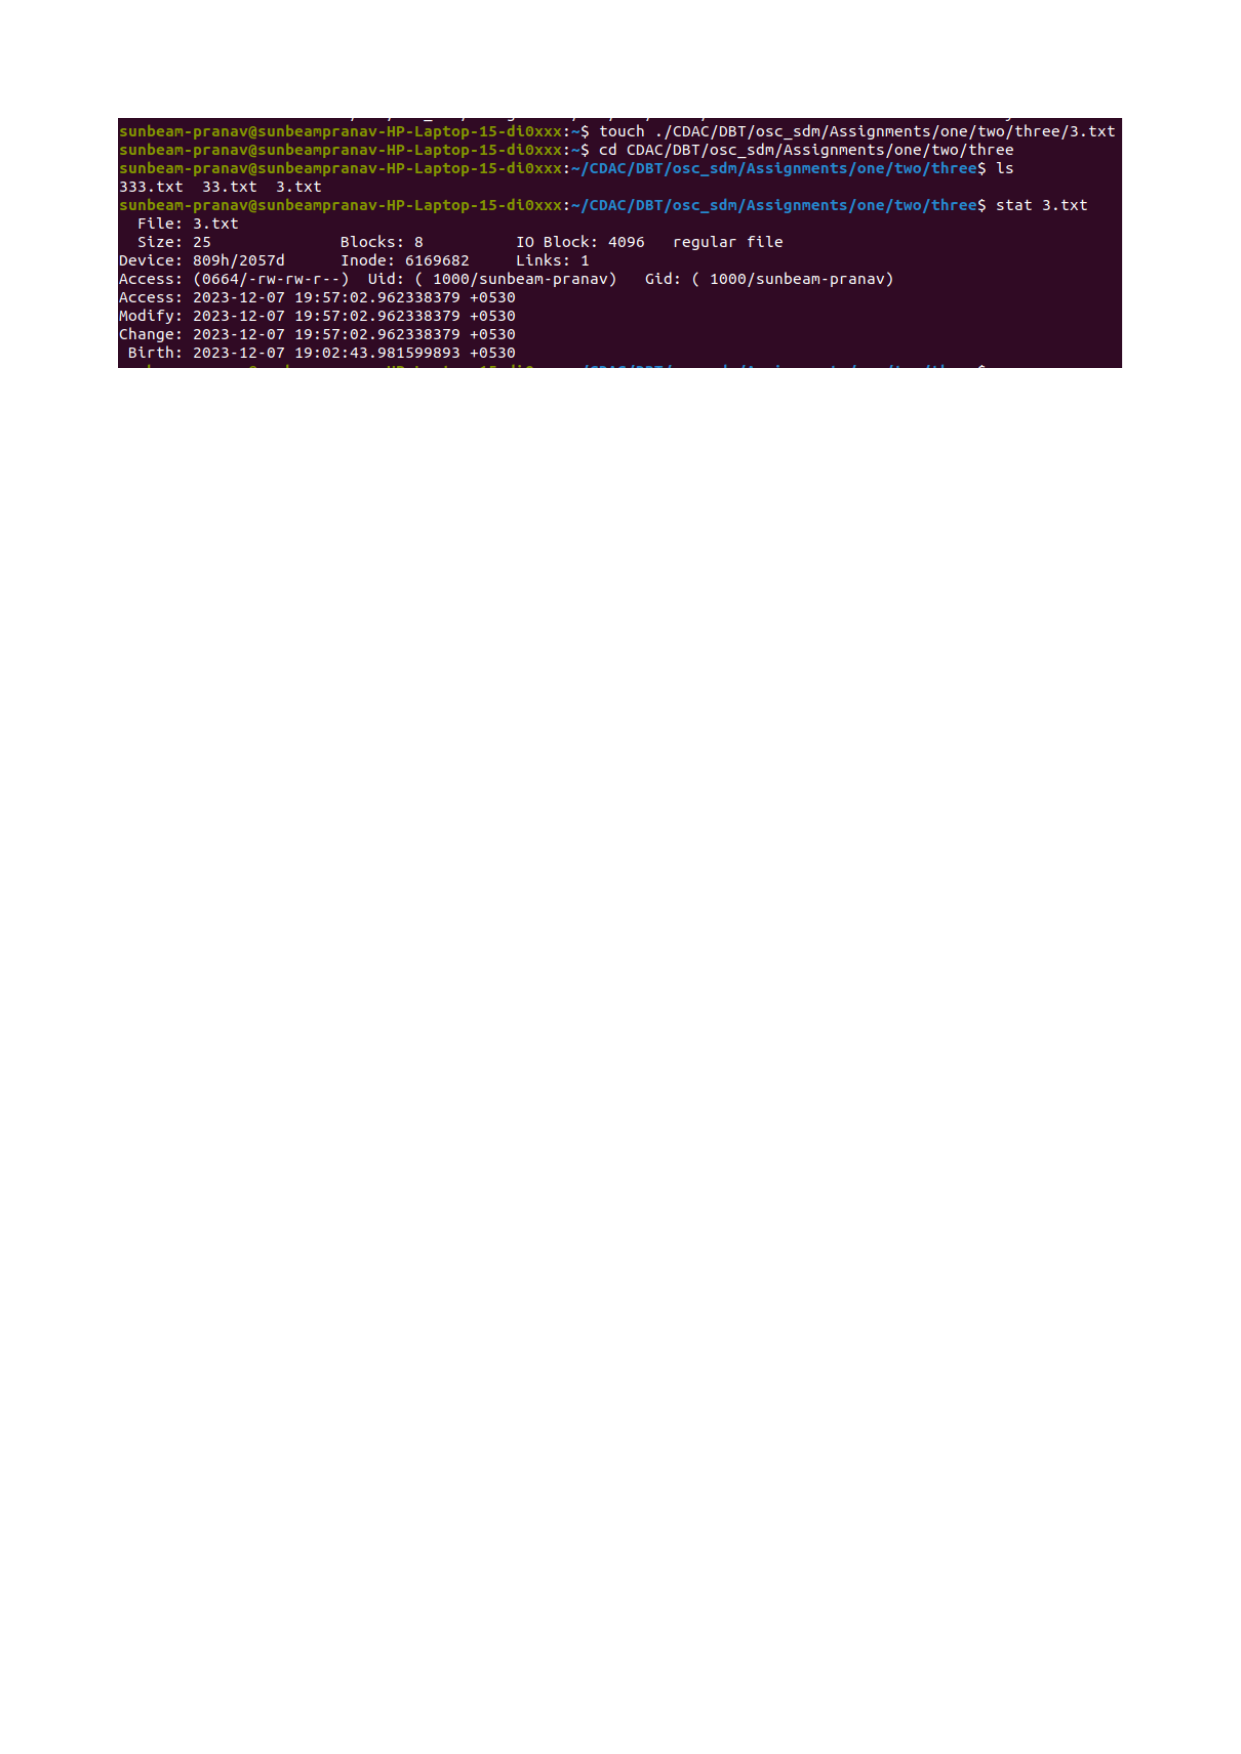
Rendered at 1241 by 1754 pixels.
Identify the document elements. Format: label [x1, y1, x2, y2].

picture [118, 118, 1123, 368]
